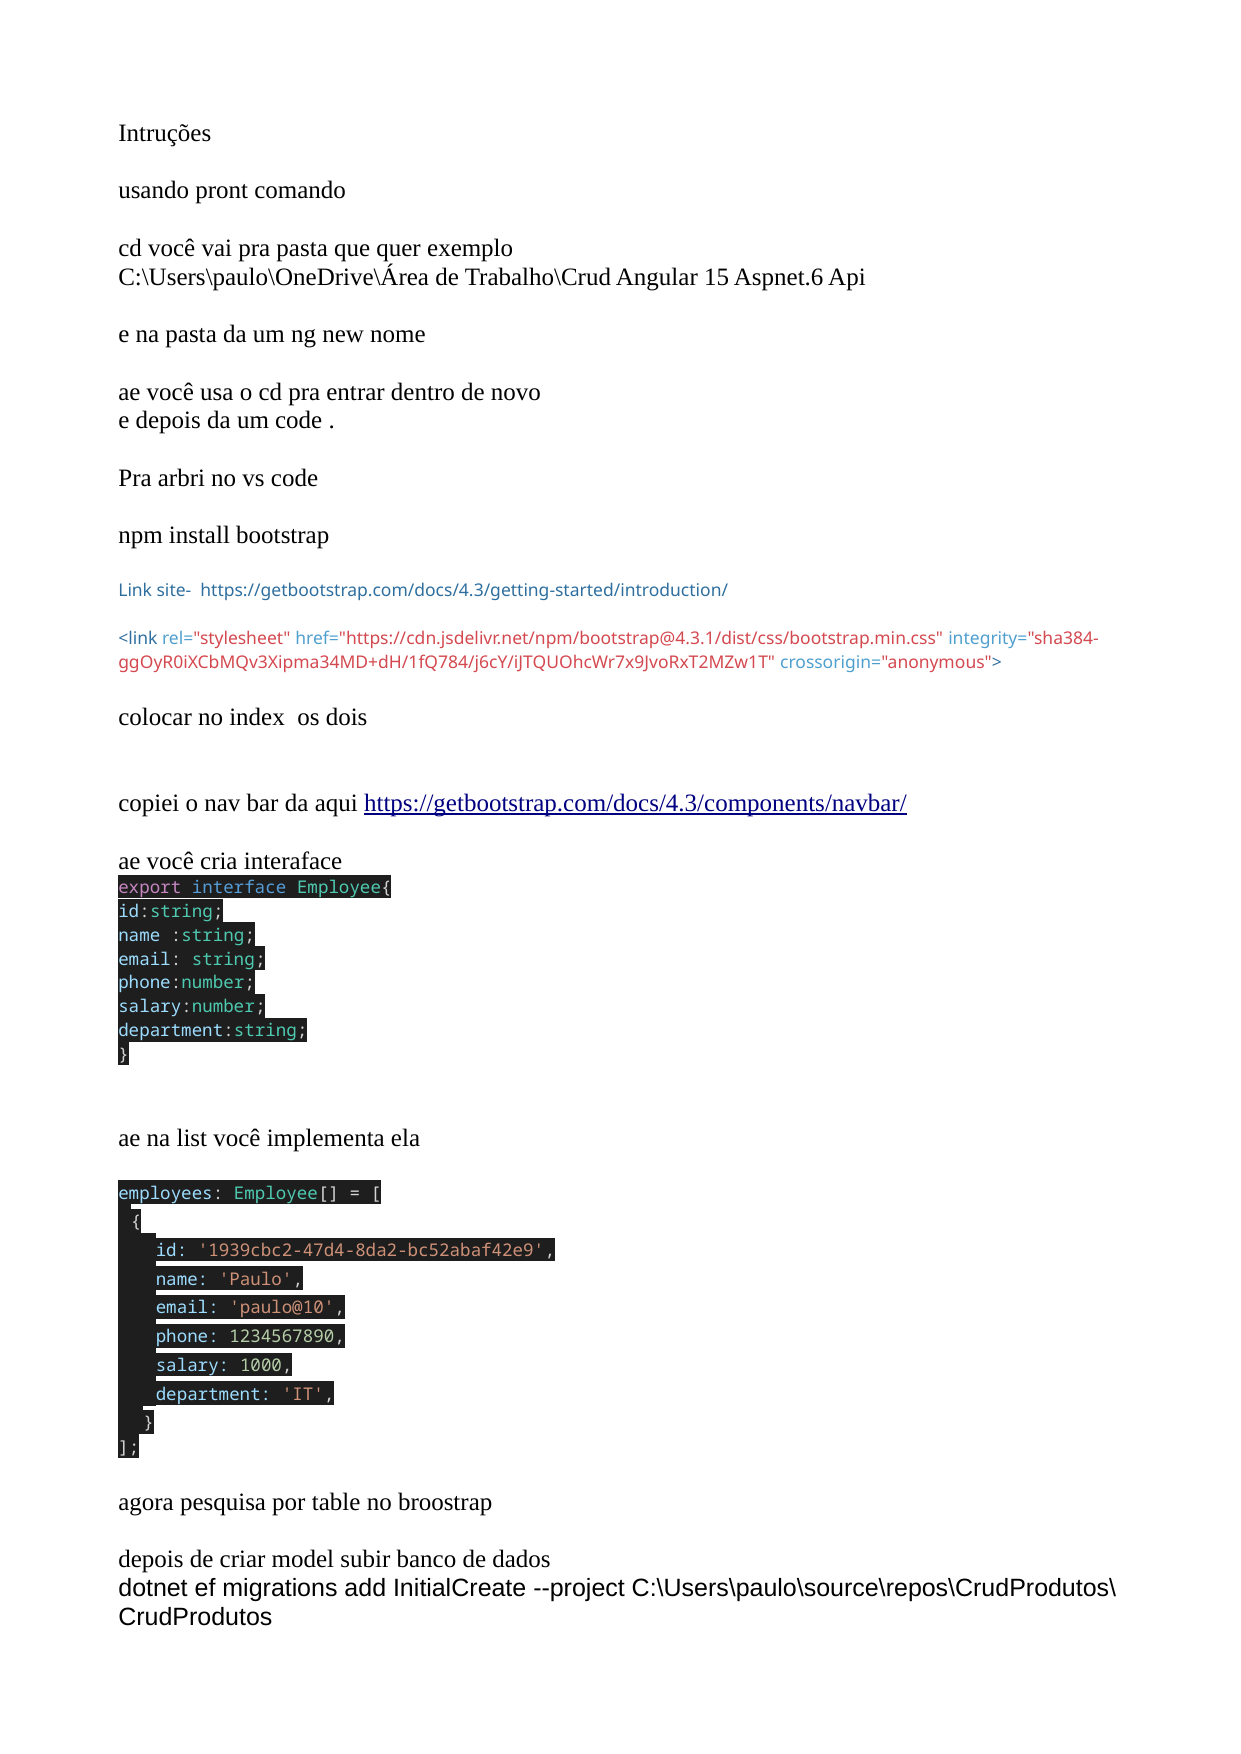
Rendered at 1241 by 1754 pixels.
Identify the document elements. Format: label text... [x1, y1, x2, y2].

text Intruções [118, 118, 1122, 147]
text ae na list você implementa ela [118, 1123, 1122, 1152]
text export interface Employee{ [118, 874, 1122, 898]
text } [118, 1406, 1122, 1434]
text } [118, 1042, 1122, 1065]
text name :string; [118, 922, 1122, 946]
text cd você vai pra pasta que quer exemplo [118, 233, 1122, 262]
text email: string; [118, 946, 1122, 970]
text ae você usa o cd pra entrar dentro de novo [118, 377, 1122, 406]
text employees: Employee[] = [ [118, 1180, 1122, 1204]
text C:\Users\paulo\OneDrive\Área de Trabalho\Crud Angular 15 Aspnet.6 Api [118, 262, 1122, 291]
text colocar no index os dois [118, 702, 1122, 731]
text Pra arbri no vs code [118, 463, 1122, 492]
text <link rel="stylesheet" href="https://cdn.jsdelivr.net/npm/bootstrap@4.3.1/dist/css/bootstrap.min.css" integrity="sha384-ggOyR0iXCbMQv3Xipma34MD+dH/1fQ784/j6cY/iJTQUOhcWr7x9JvoRxT2MZw1T" crossorigin="anonymous"> [118, 626, 1122, 673]
text agora pesquisa por table no broostrap [118, 1487, 1122, 1516]
text e depois da um code . [118, 406, 1122, 434]
text id: '1939cbc2-47d4-8da2-bc52abaf42e9', [118, 1233, 1122, 1262]
text phone: 1234567890, [118, 1319, 1122, 1348]
text ]; [118, 1434, 1122, 1458]
text npm install bootstrap [118, 521, 1122, 549]
text department:string; [118, 1018, 1122, 1042]
text salary: 1000, [118, 1348, 1122, 1377]
text dotnet ef migrations add InitialCreate --project C:\Users\paulo\source\repos\CrudProdutos\CrudProdutos [118, 1573, 1122, 1631]
text name: 'Paulo', [118, 1262, 1122, 1291]
text depois de criar model subir banco de dados [118, 1544, 1122, 1573]
text e na pasta da um ng new nome [118, 319, 1122, 348]
text Link site- https://getbootstrap.com/docs/4.3/getting-started/introduction/ [118, 578, 1122, 602]
text { [118, 1204, 1122, 1233]
text salary:number; [118, 994, 1122, 1018]
text id:string; [118, 898, 1122, 922]
text ae você cria interaface [118, 846, 1122, 874]
text email: 'paulo@10', [118, 1291, 1122, 1319]
text department: 'IT', [118, 1377, 1122, 1406]
text phone:number; [118, 970, 1122, 994]
text copiei o nav bar da aqui https://getbootstrap.com/docs/4.3/components/navbar/ [118, 788, 1122, 817]
text usando pront comando [118, 176, 1122, 204]
